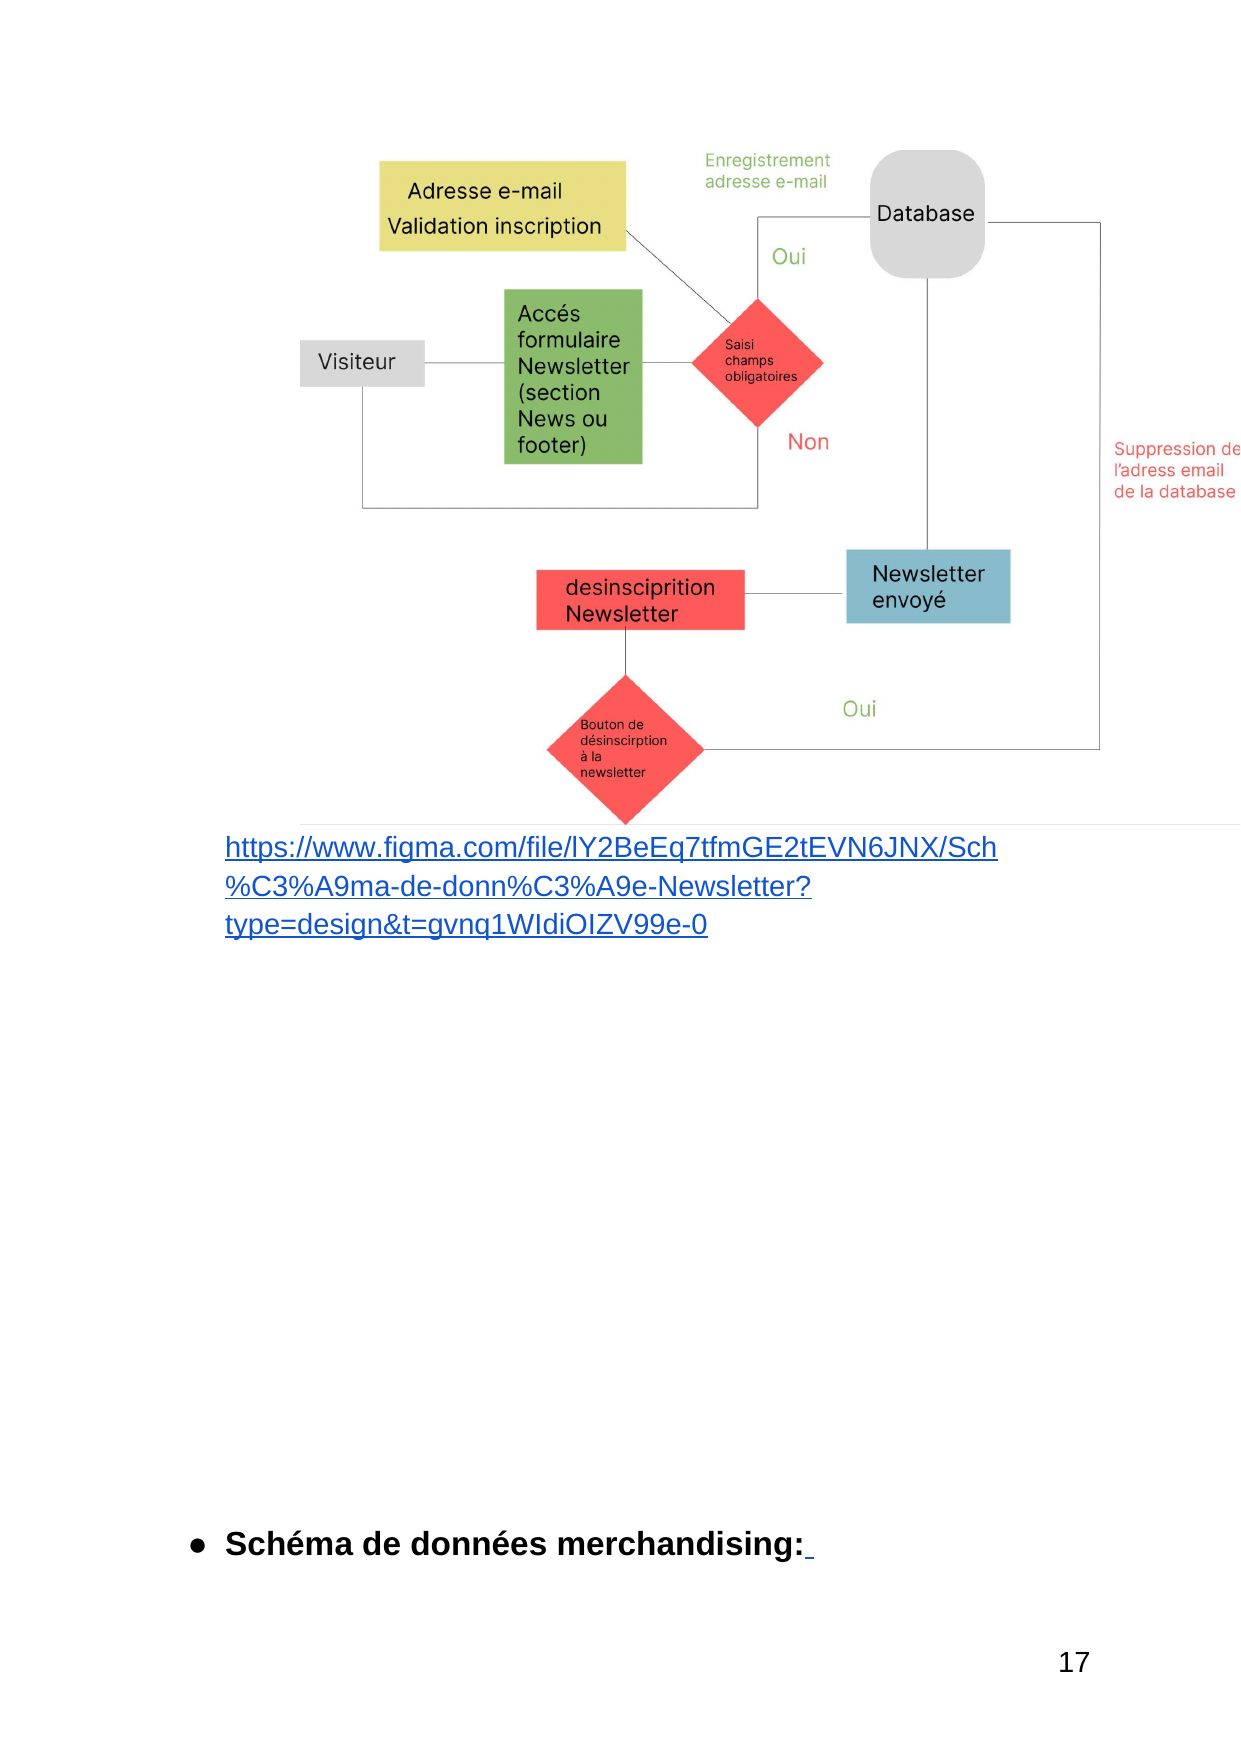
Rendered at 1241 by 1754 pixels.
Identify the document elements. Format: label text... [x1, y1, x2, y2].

subtitle Schéma de données merchandising: [187, 1524, 1090, 1562]
text https://www.figma.com/file/lY2BeEq7tfmGE2tEVN6JNX/Sch%C3%A9ma-de-donn%C3%A9e-Newsletter?type=design&t=gvnq1WIdiOIZV99e-0 [225, 150, 1090, 979]
picture [300, 150, 1241, 825]
